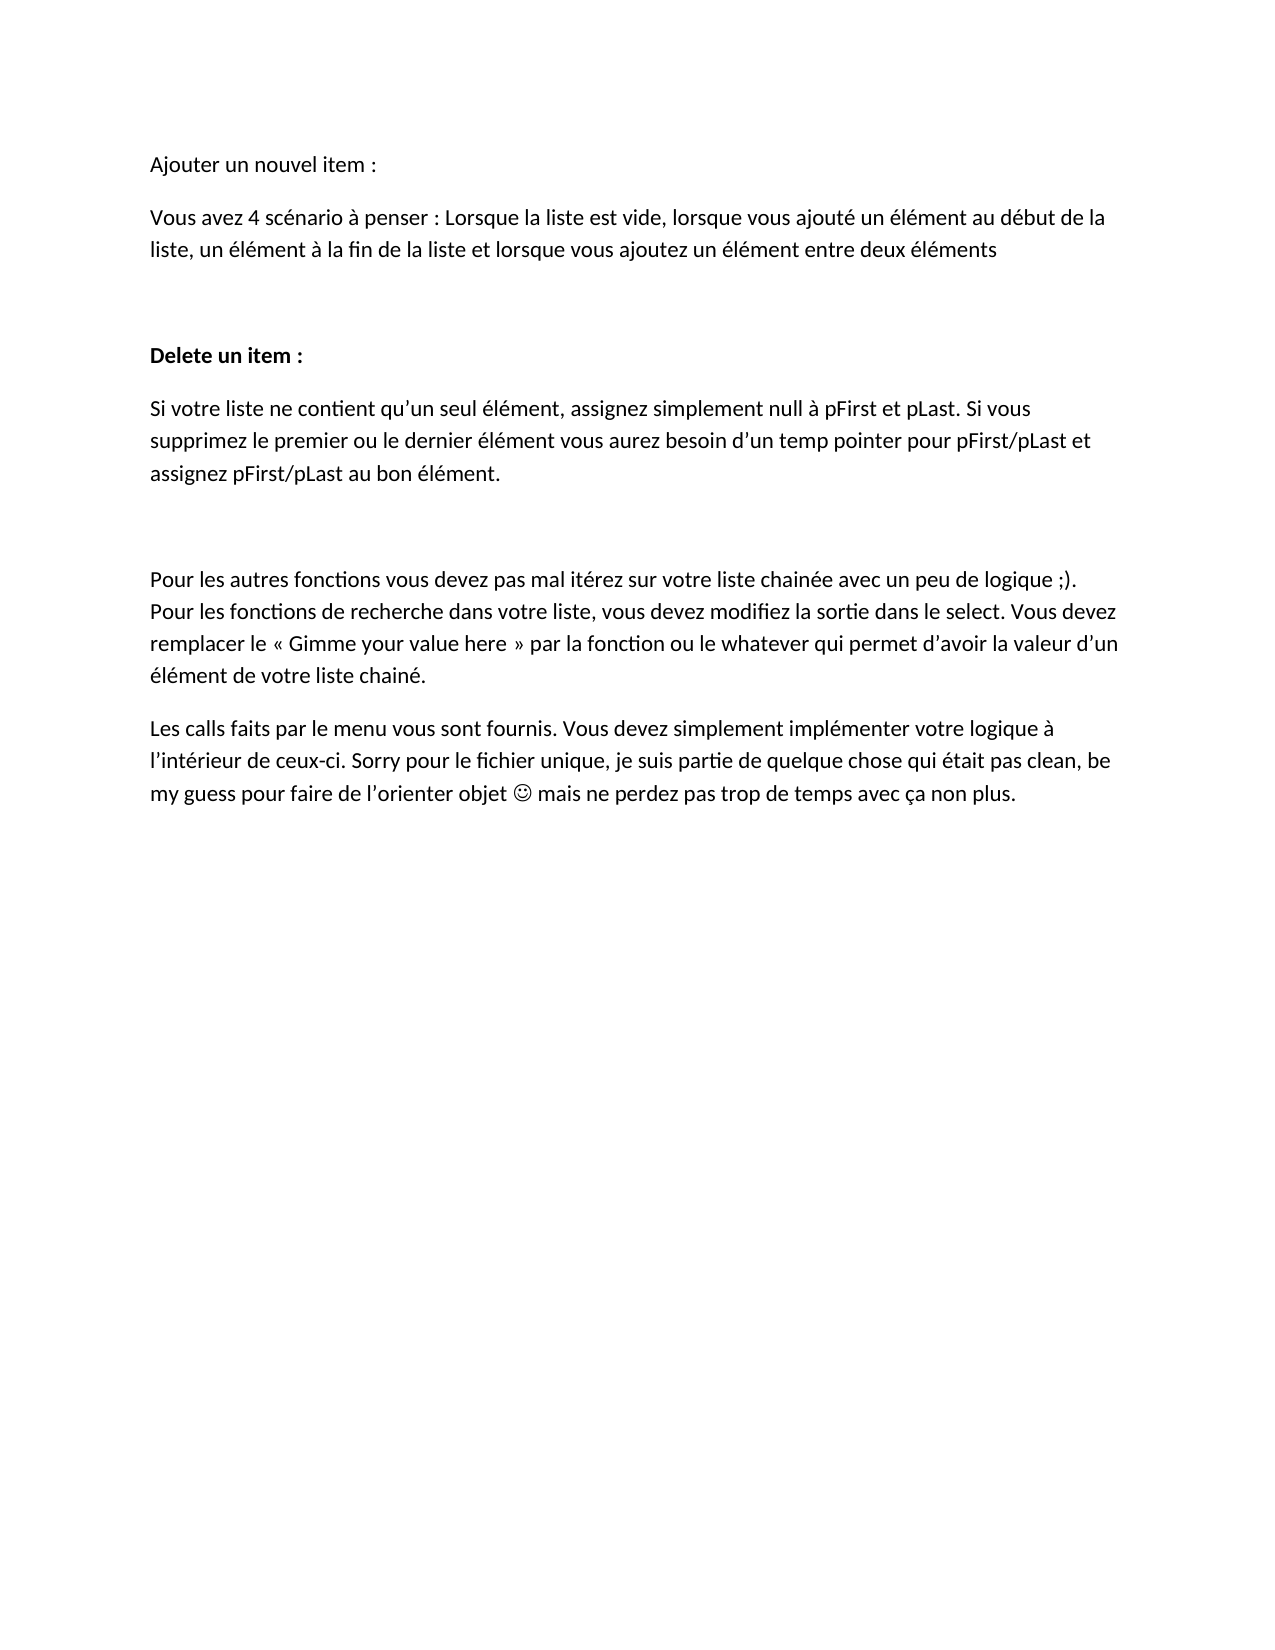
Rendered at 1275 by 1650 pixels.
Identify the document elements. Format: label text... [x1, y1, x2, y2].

text Les calls faits par le menu vous sont fournis. Vous devez simplement implémenter votre logique à l’intérieur de ceux-ci. Sorry pour le fichier unique, je suis partie de quelque chose qui était pas clean, be my guess pour faire de l’orienter objet  mais ne perdez pas trop de temps avec ça non plus. [150, 714, 1125, 807]
text Ajouter un nouvel item : [150, 150, 1125, 178]
text Pour les autres fonctions vous devez pas mal itérez sur votre liste chainée avec un peu de logique ;). Pour les fonctions de recherche dans votre liste, vous devez modifiez la sortie dans le select. Vous devez remplacer le « Gimme your value here » par la fonction ou le whatever qui permet d’avoir la valeur d’un élément de votre liste chainé. [150, 565, 1125, 689]
text Delete un item : [150, 341, 1125, 369]
text Si votre liste ne contient qu’un seul élément, assignez simplement null à pFirst et pLast. Si vous supprimez le premier ou le dernier élément vous aurez besoin d’un temp pointer pour pFirst/pLast et assignez pFirst/pLast au bon élément. [150, 394, 1125, 487]
text Vous avez 4 scénario à penser : Lorsque la liste est vide, lorsque vous ajouté un élément au début de la liste, un élément à la fin de la liste et lorsque vous ajoutez un élément entre deux éléments [150, 203, 1125, 263]
